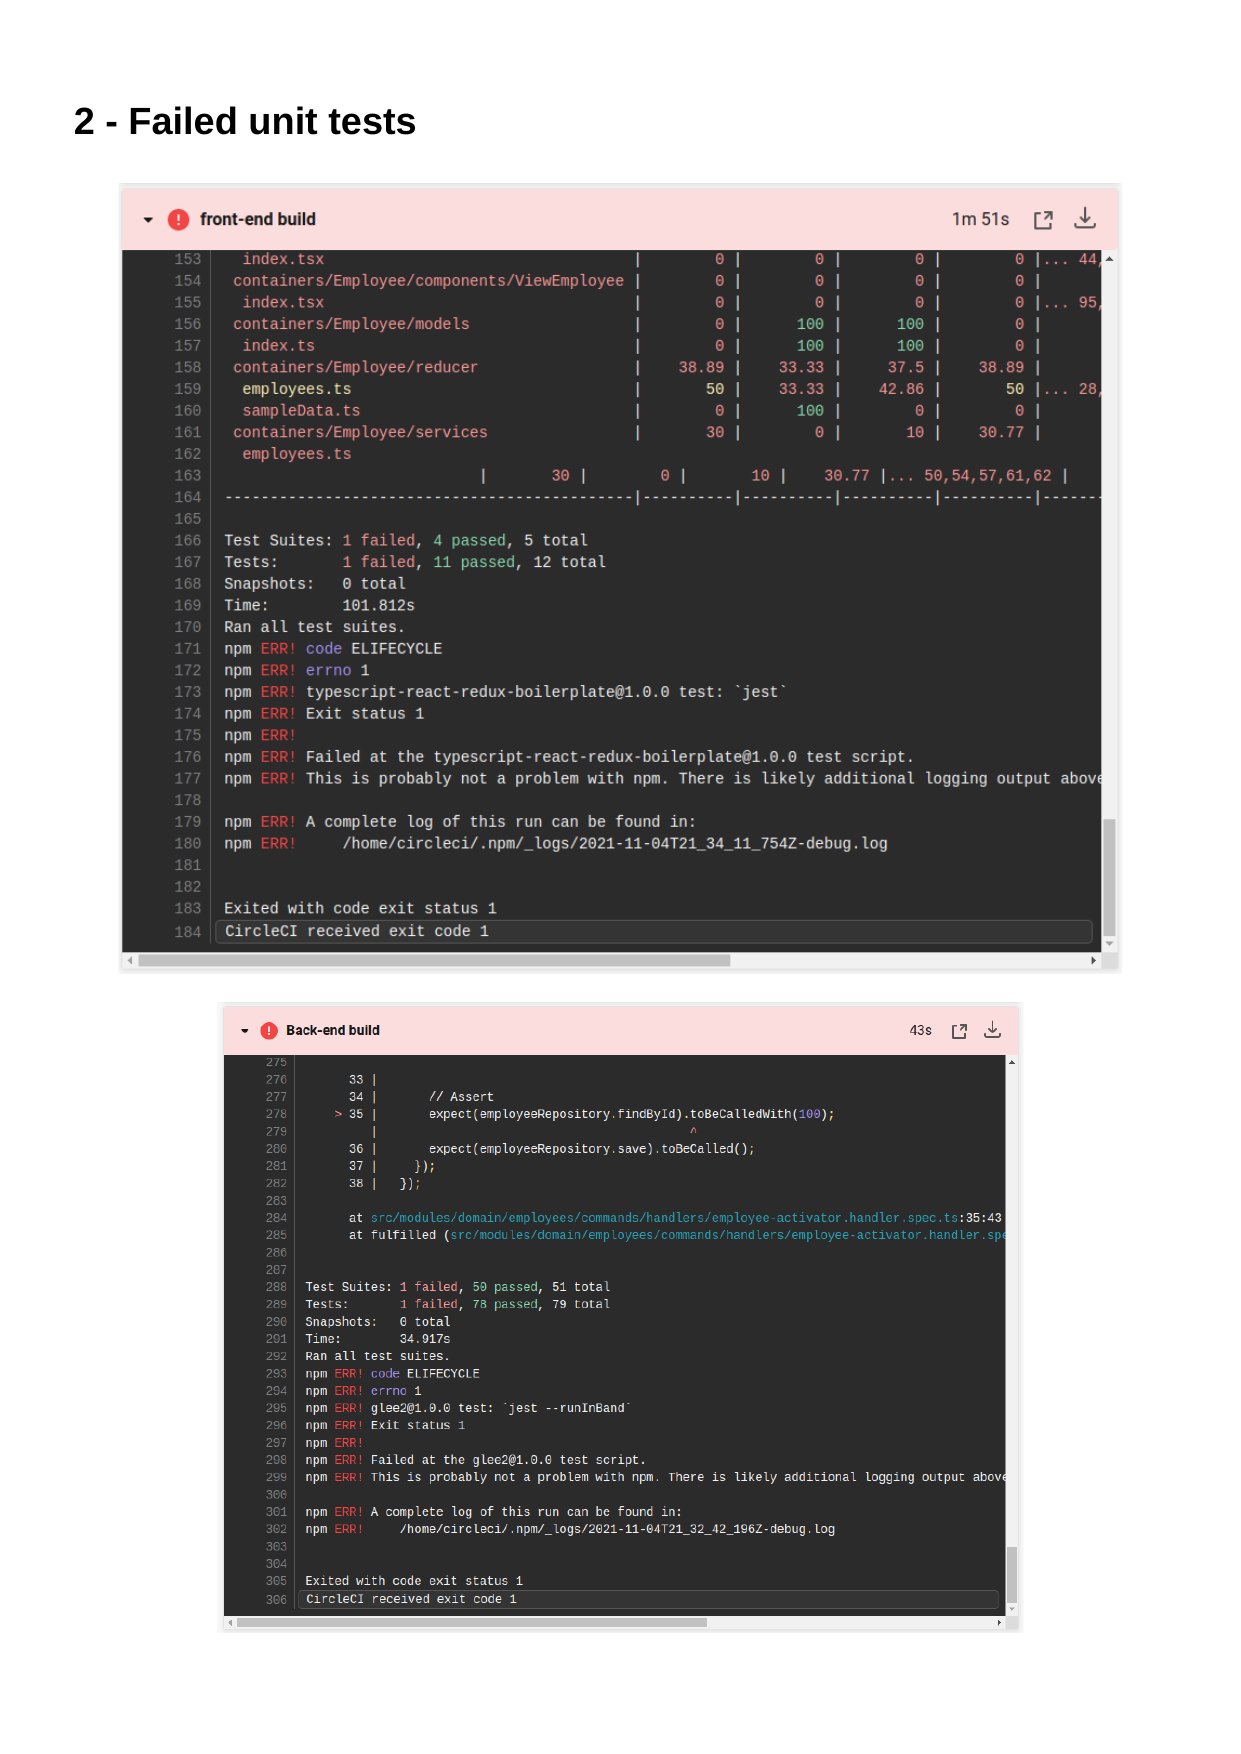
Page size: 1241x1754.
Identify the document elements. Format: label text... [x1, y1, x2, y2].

picture [216, 1002, 1024, 1633]
picture [118, 183, 1123, 974]
subtitle 2 - Failed unit tests [73, 98, 1128, 142]
